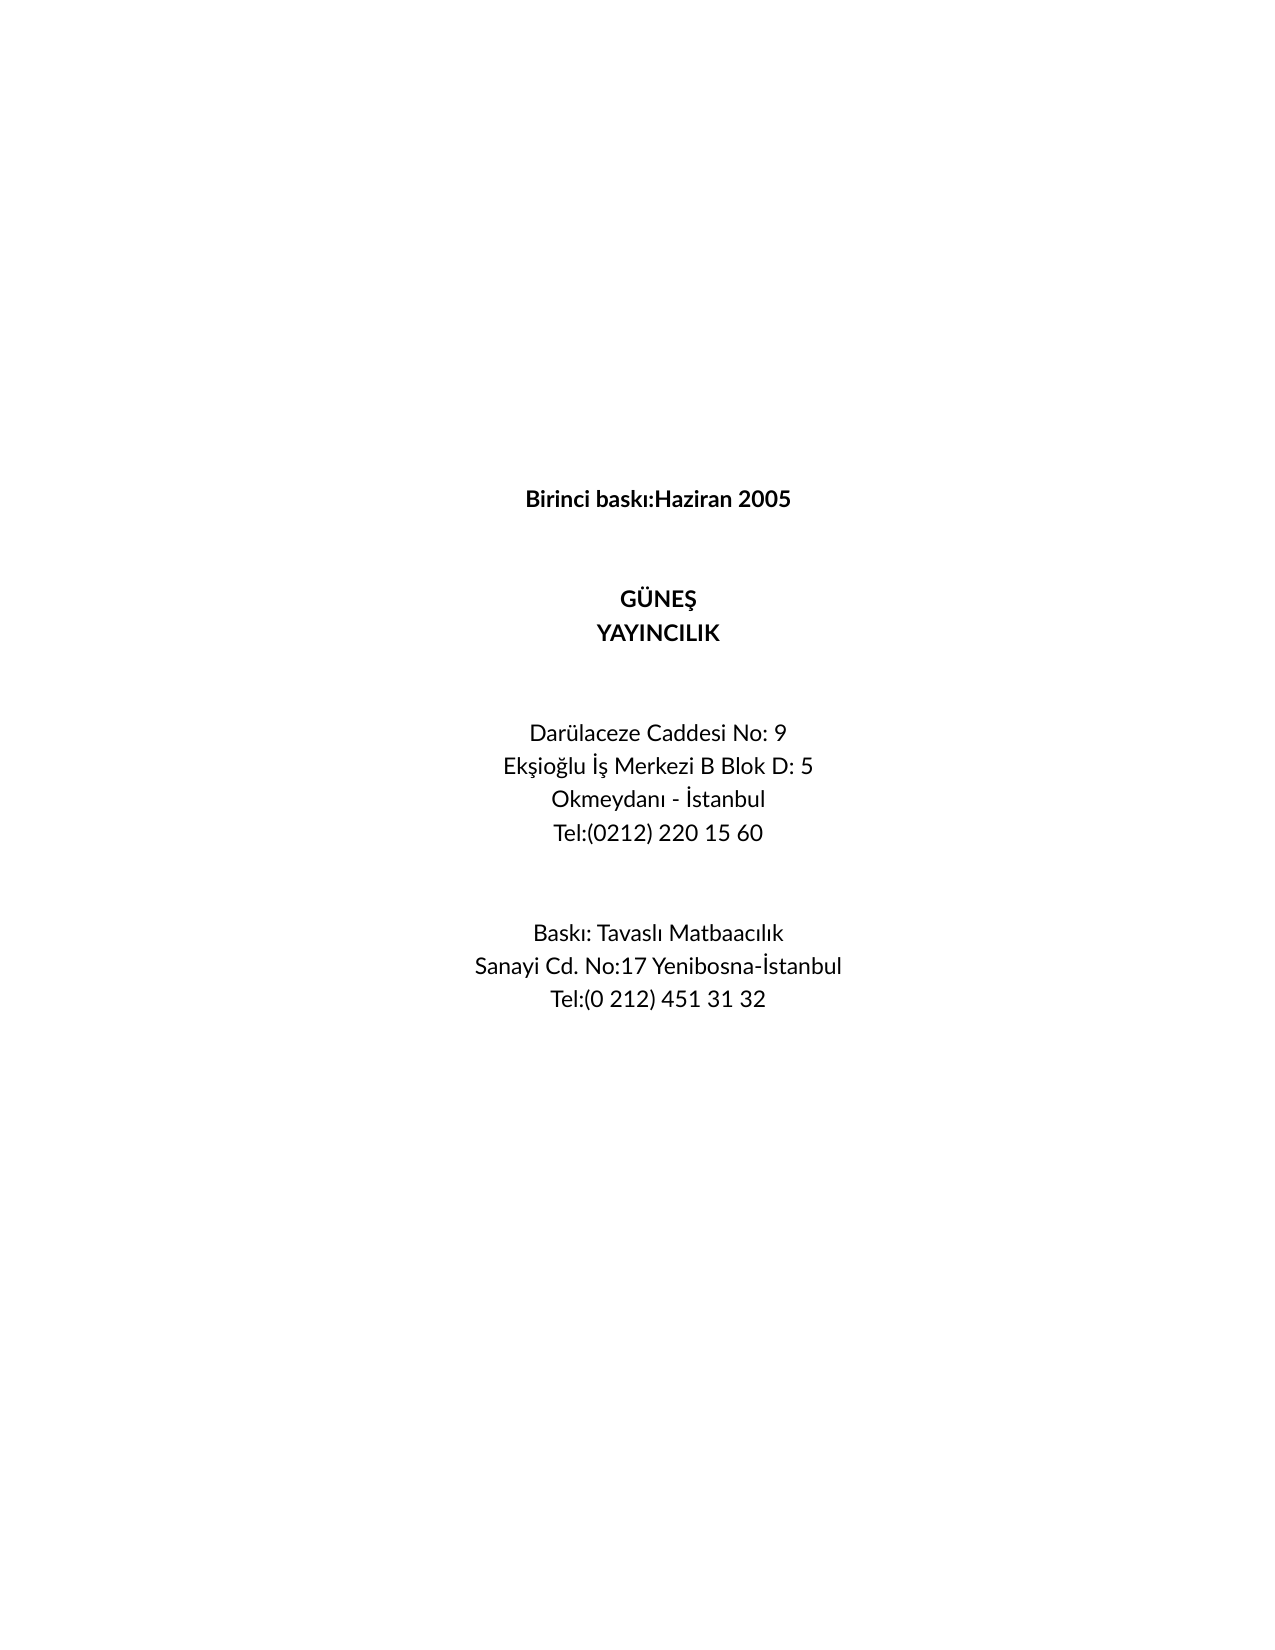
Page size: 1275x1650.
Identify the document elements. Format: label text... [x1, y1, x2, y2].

text YAYINCILIK [112, 614, 1145, 648]
text Birinci baskı:Haziran 2005 [112, 481, 1145, 514]
text Sanayi Cd. No:17 Yenibosna-İstanbul [112, 948, 1145, 981]
text Darülaceze Caddesi No: 9 [112, 714, 1145, 748]
text Tel:(0 212) 451 31 32 [112, 981, 1145, 1014]
text GÜNEŞ [112, 581, 1145, 614]
text Ekşioğlu İş Merkezi B Blok D: 5 [112, 748, 1145, 781]
text Okmeydanı - İstanbul [112, 781, 1145, 814]
text Baskı: Tavaslı Matbaacılık [112, 914, 1145, 948]
text Tel:(0212) 220 15 60 [112, 814, 1145, 848]
